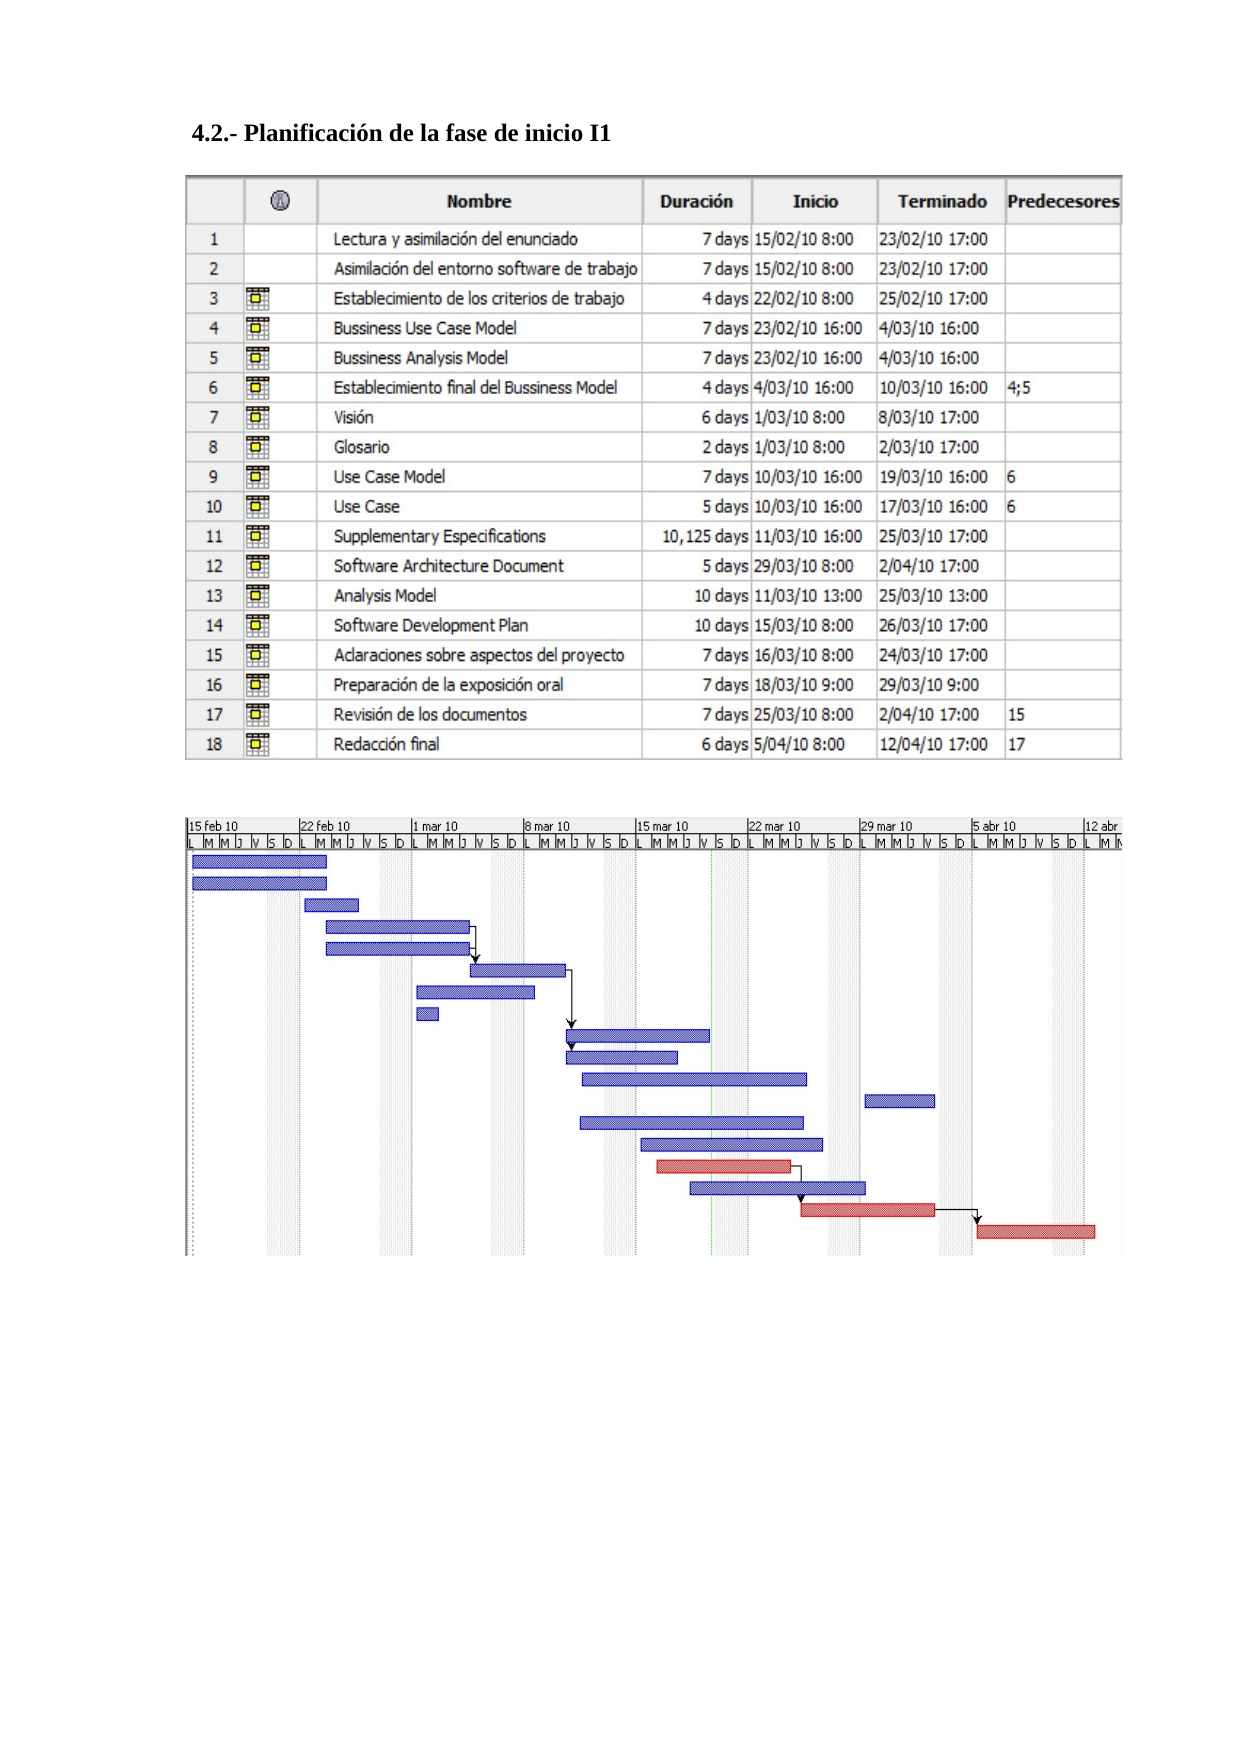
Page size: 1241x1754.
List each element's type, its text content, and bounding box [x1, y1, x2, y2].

picture [185, 817, 1123, 1256]
picture [185, 175, 1123, 760]
text 4.2.- Planificación de la fase de inicio I1 [118, 118, 1122, 147]
